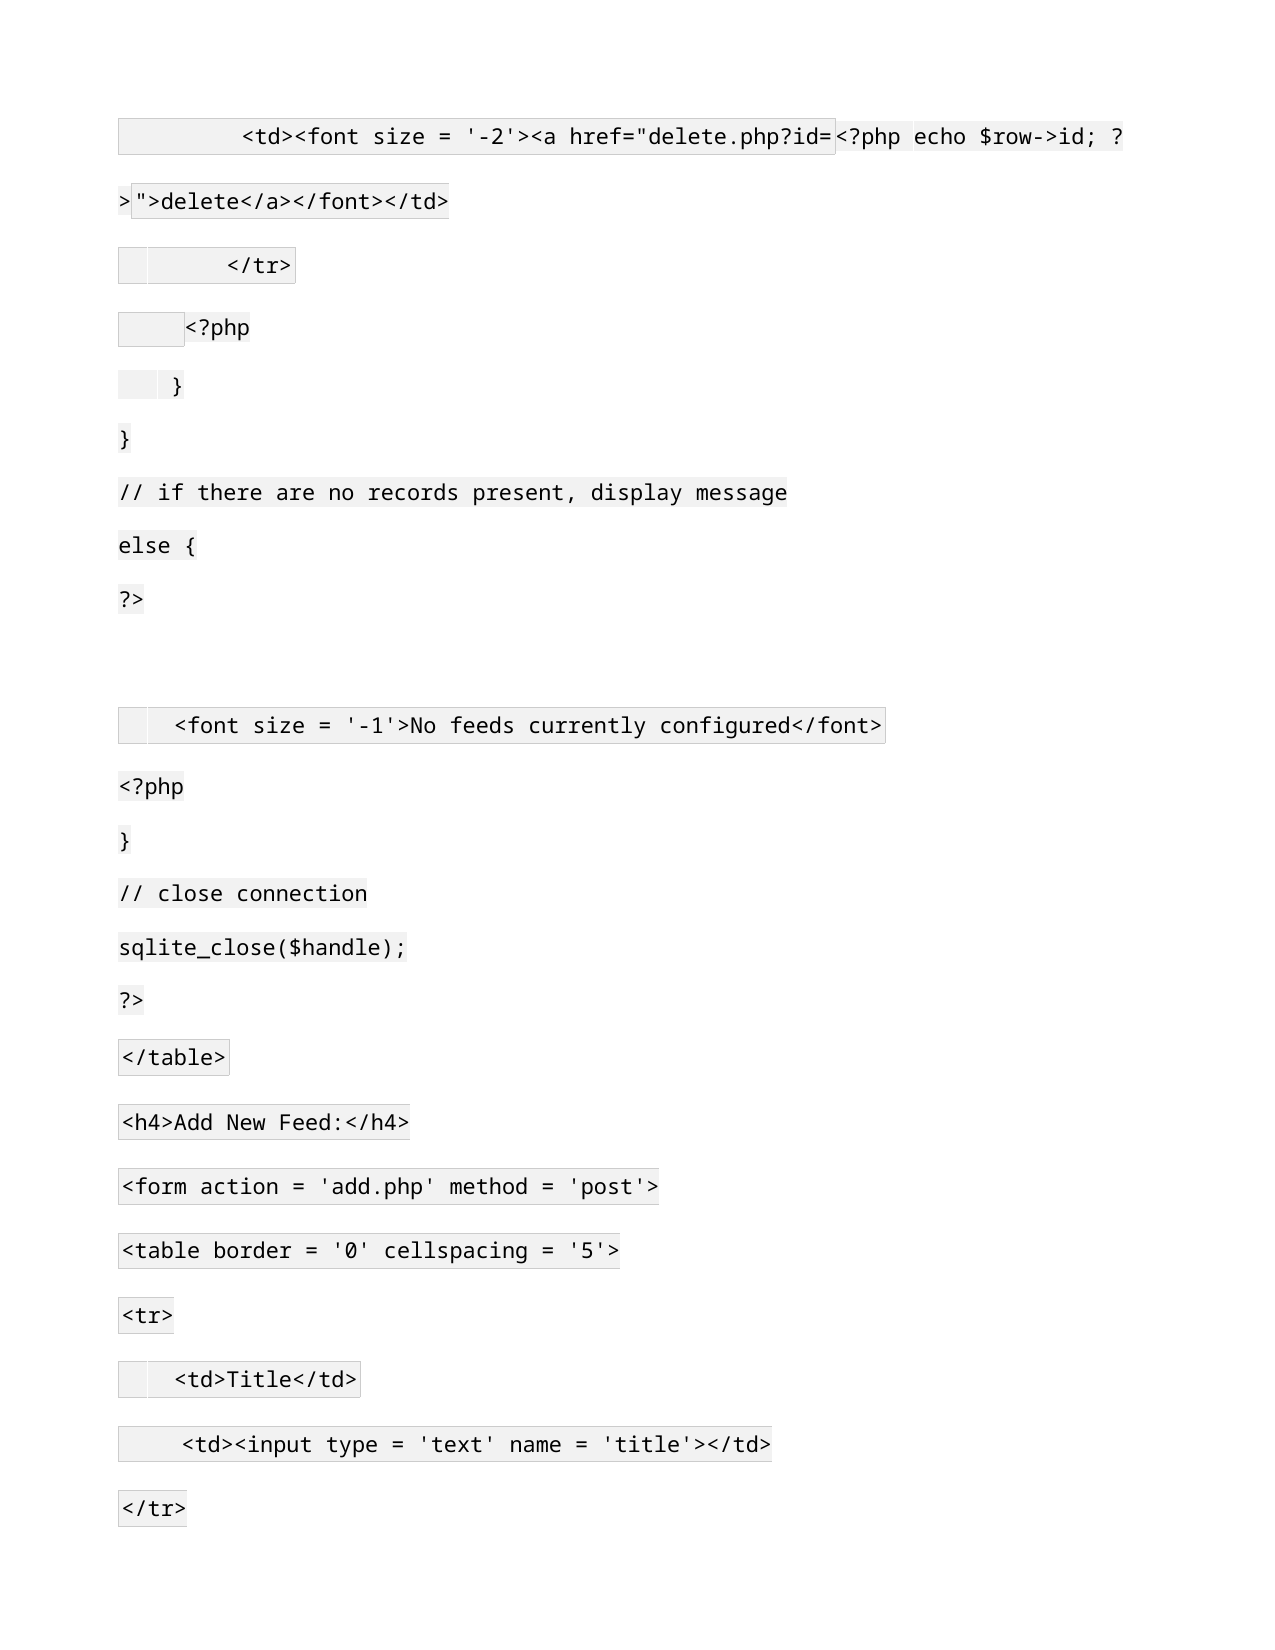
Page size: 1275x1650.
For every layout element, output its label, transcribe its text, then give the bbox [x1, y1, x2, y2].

table_header <td><font size = '-2'><a href="delete.php?id=<?php echo $row->id; ?>">delete</a></font></td> </tr> <?php } } // if there are no records present, display message else { ?> <font size = '-1'>No feeds currently configured</font> <?php } // close connection sqlite_close($handle); ?> </table> <h4>Add New Feed:</h4> <form action = 'add.php' method = 'post'> <table border = '0' cellspacing = '5'> <tr> <td>Title</td> <td><input type = 'text' name = 'title'></td> </tr> [118, 118, 1157, 1526]
